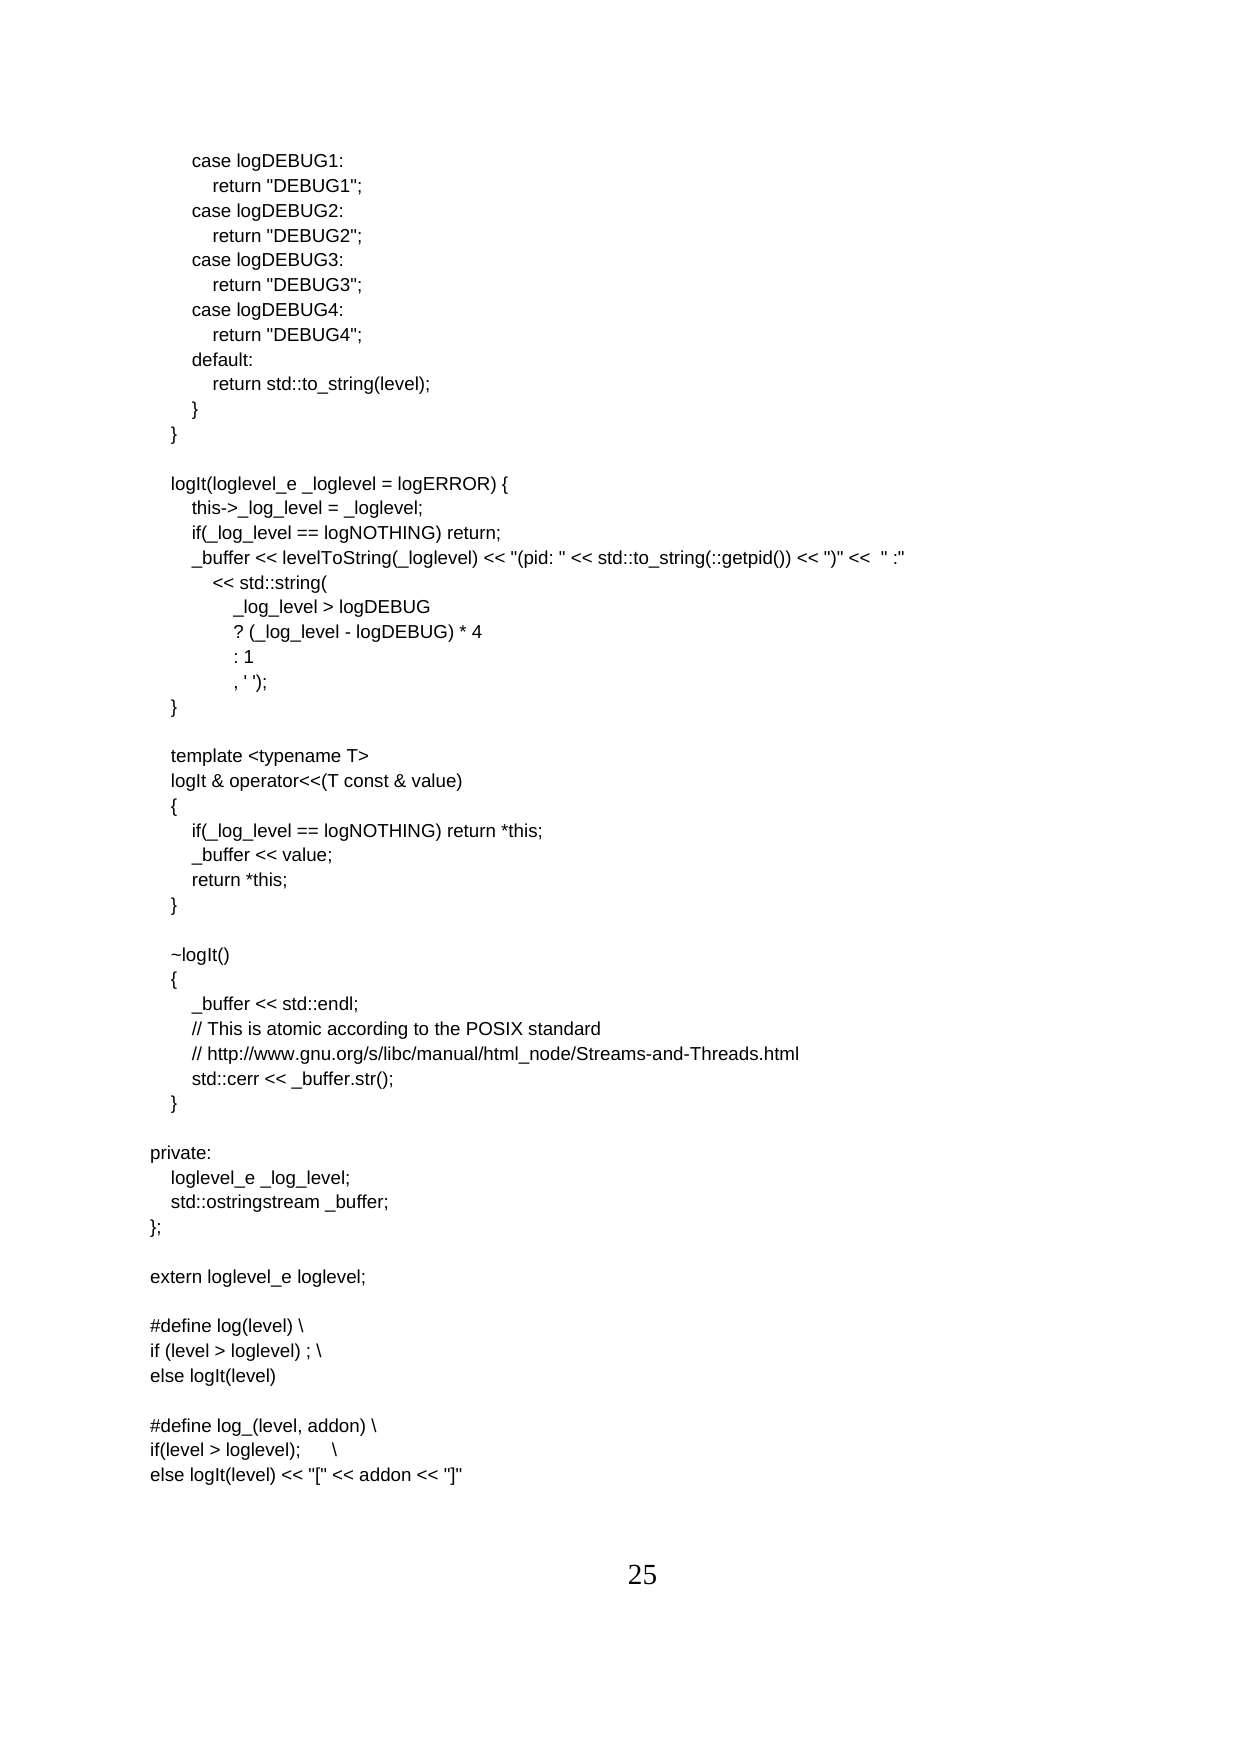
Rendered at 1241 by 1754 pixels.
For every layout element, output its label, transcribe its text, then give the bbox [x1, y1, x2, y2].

text default: [150, 348, 1091, 370]
text return "DEBUG1"; [150, 175, 1091, 196]
text } [150, 398, 1091, 419]
text if(_log_level == logNOTHING) return; [150, 522, 1091, 543]
text : 1 [150, 646, 1091, 667]
text std::ostringstream _buffer; [150, 1191, 1091, 1213]
text // http://www.gnu.org/s/libc/manual/html_node/Streams-and-Threads.html [150, 1042, 1091, 1064]
text case logDEBUG1: [150, 150, 1091, 172]
text if(_log_level == logNOTHING) return *this; [150, 819, 1091, 841]
text }; [150, 1216, 1091, 1238]
text case logDEBUG2: [150, 199, 1091, 221]
text return *this; [150, 869, 1091, 891]
text #define log_(level, addon) \ [150, 1414, 1091, 1436]
text << std::string( [150, 571, 1091, 593]
text return "DEBUG4"; [150, 323, 1091, 345]
text } [150, 423, 1091, 444]
text } [150, 894, 1091, 915]
text else logIt(level) [150, 1365, 1091, 1386]
text _buffer << levelToString(_loglevel) << "(pid: " << std::to_string(::getpid()) << ")" << " :" [150, 547, 1091, 568]
text if (level > loglevel) ; \ [150, 1340, 1091, 1362]
text logIt(loglevel_e _loglevel = logERROR) { [150, 472, 1091, 494]
text { [150, 794, 1091, 816]
text ~logIt() [150, 943, 1091, 965]
text _buffer << std::endl; [150, 993, 1091, 1014]
text this->_log_level = _loglevel; [150, 497, 1091, 519]
text return "DEBUG3"; [150, 274, 1091, 296]
text { [150, 968, 1091, 990]
text return std::to_string(level); [150, 373, 1091, 395]
text } [150, 1092, 1091, 1114]
text return "DEBUG2"; [150, 224, 1091, 246]
text template <typename T> [150, 745, 1091, 767]
text // This is atomic according to the POSIX standard [150, 1018, 1091, 1039]
text std::cerr << _buffer.str(); [150, 1067, 1091, 1089]
text else logIt(level) << "[" << addon << "]" [150, 1464, 1091, 1486]
text loglevel_e _log_level; [150, 1166, 1091, 1188]
text ? (_log_level - logDEBUG) * 4 [150, 621, 1091, 643]
text case logDEBUG4: [150, 299, 1091, 320]
text logIt & operator<<(T const & value) [150, 770, 1091, 791]
text #define log(level) \ [150, 1315, 1091, 1337]
text case logDEBUG3: [150, 249, 1091, 271]
text private: [150, 1142, 1091, 1163]
text if(level > loglevel); \ [150, 1439, 1091, 1461]
text _log_level > logDEBUG [150, 596, 1091, 618]
text } [150, 695, 1091, 717]
text , ' '); [150, 671, 1091, 692]
text extern loglevel_e loglevel; [150, 1266, 1091, 1287]
text _buffer << value; [150, 844, 1091, 866]
